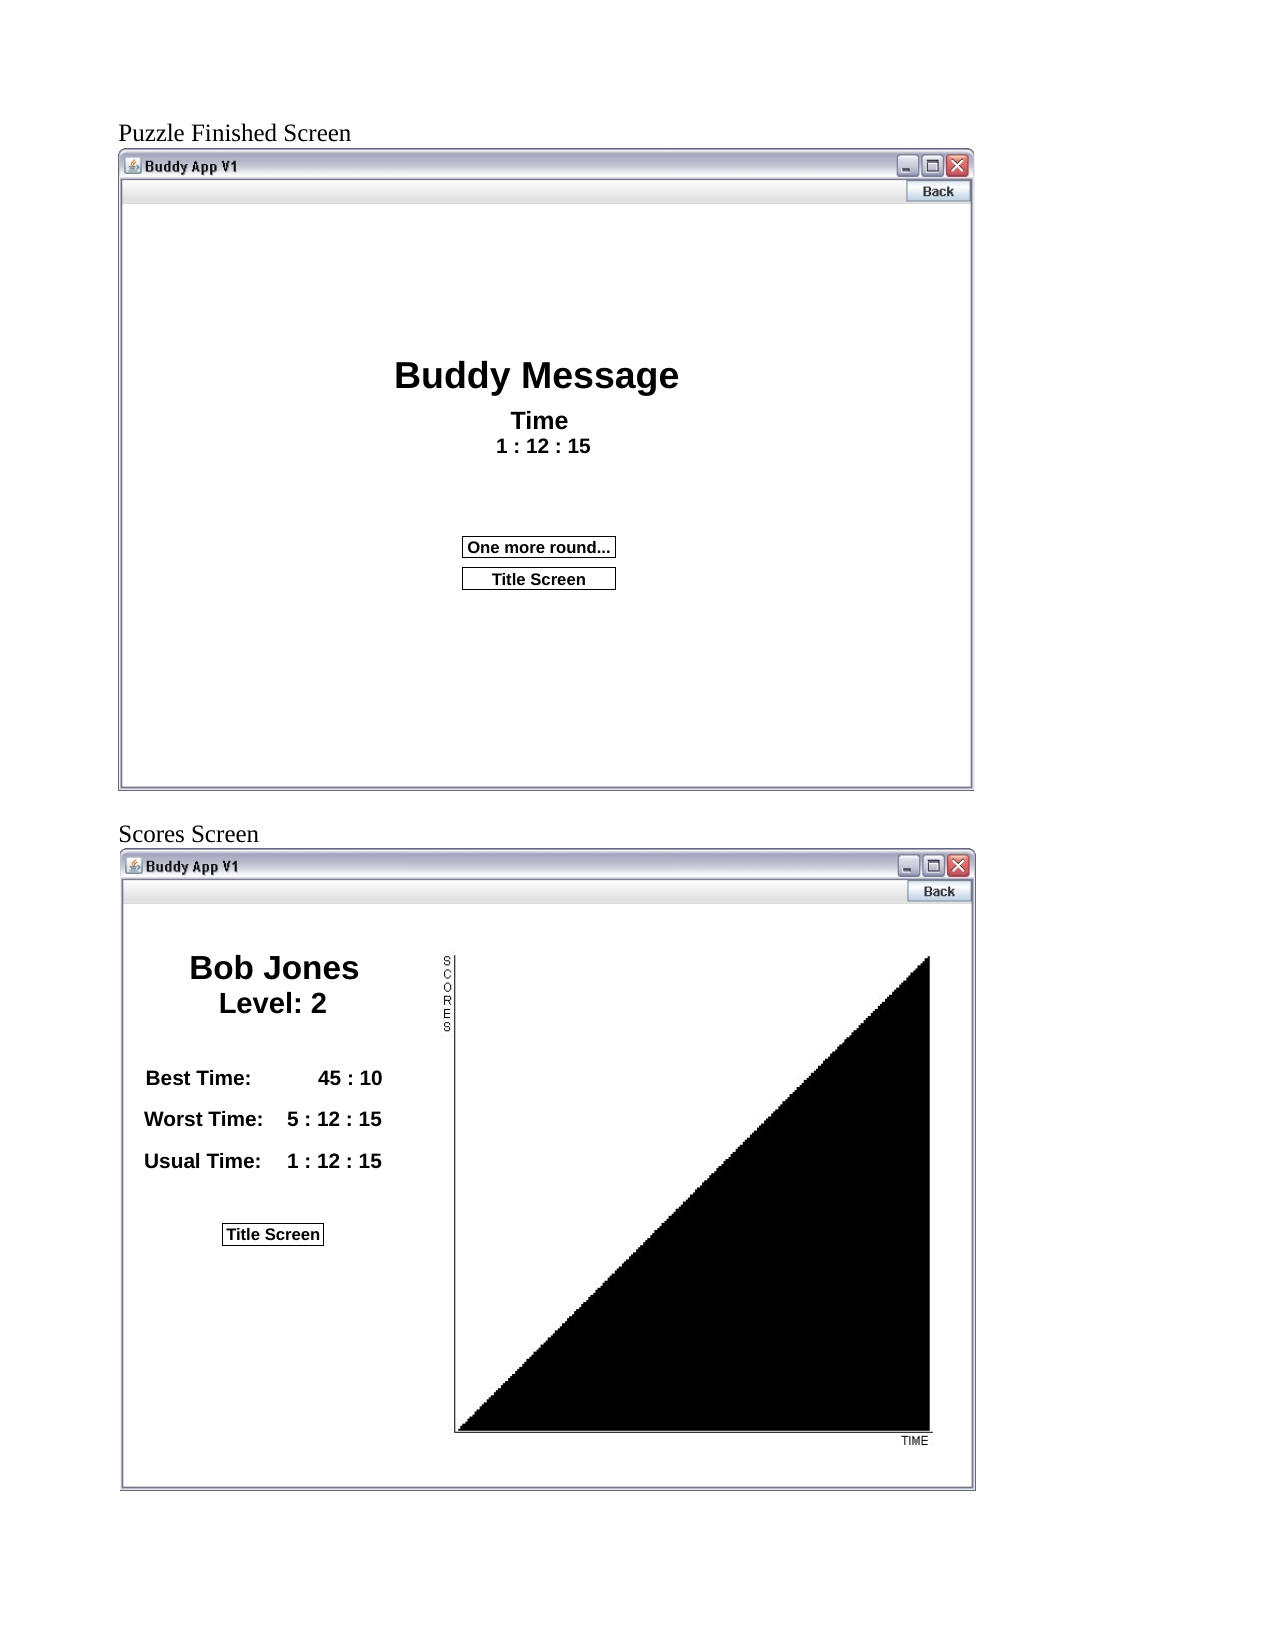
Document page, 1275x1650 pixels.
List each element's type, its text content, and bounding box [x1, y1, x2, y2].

text Puzzle Finished Screen [118, 118, 1157, 147]
text Scores Screen [118, 819, 1157, 848]
picture [118, 148, 975, 791]
picture [120, 848, 976, 1491]
